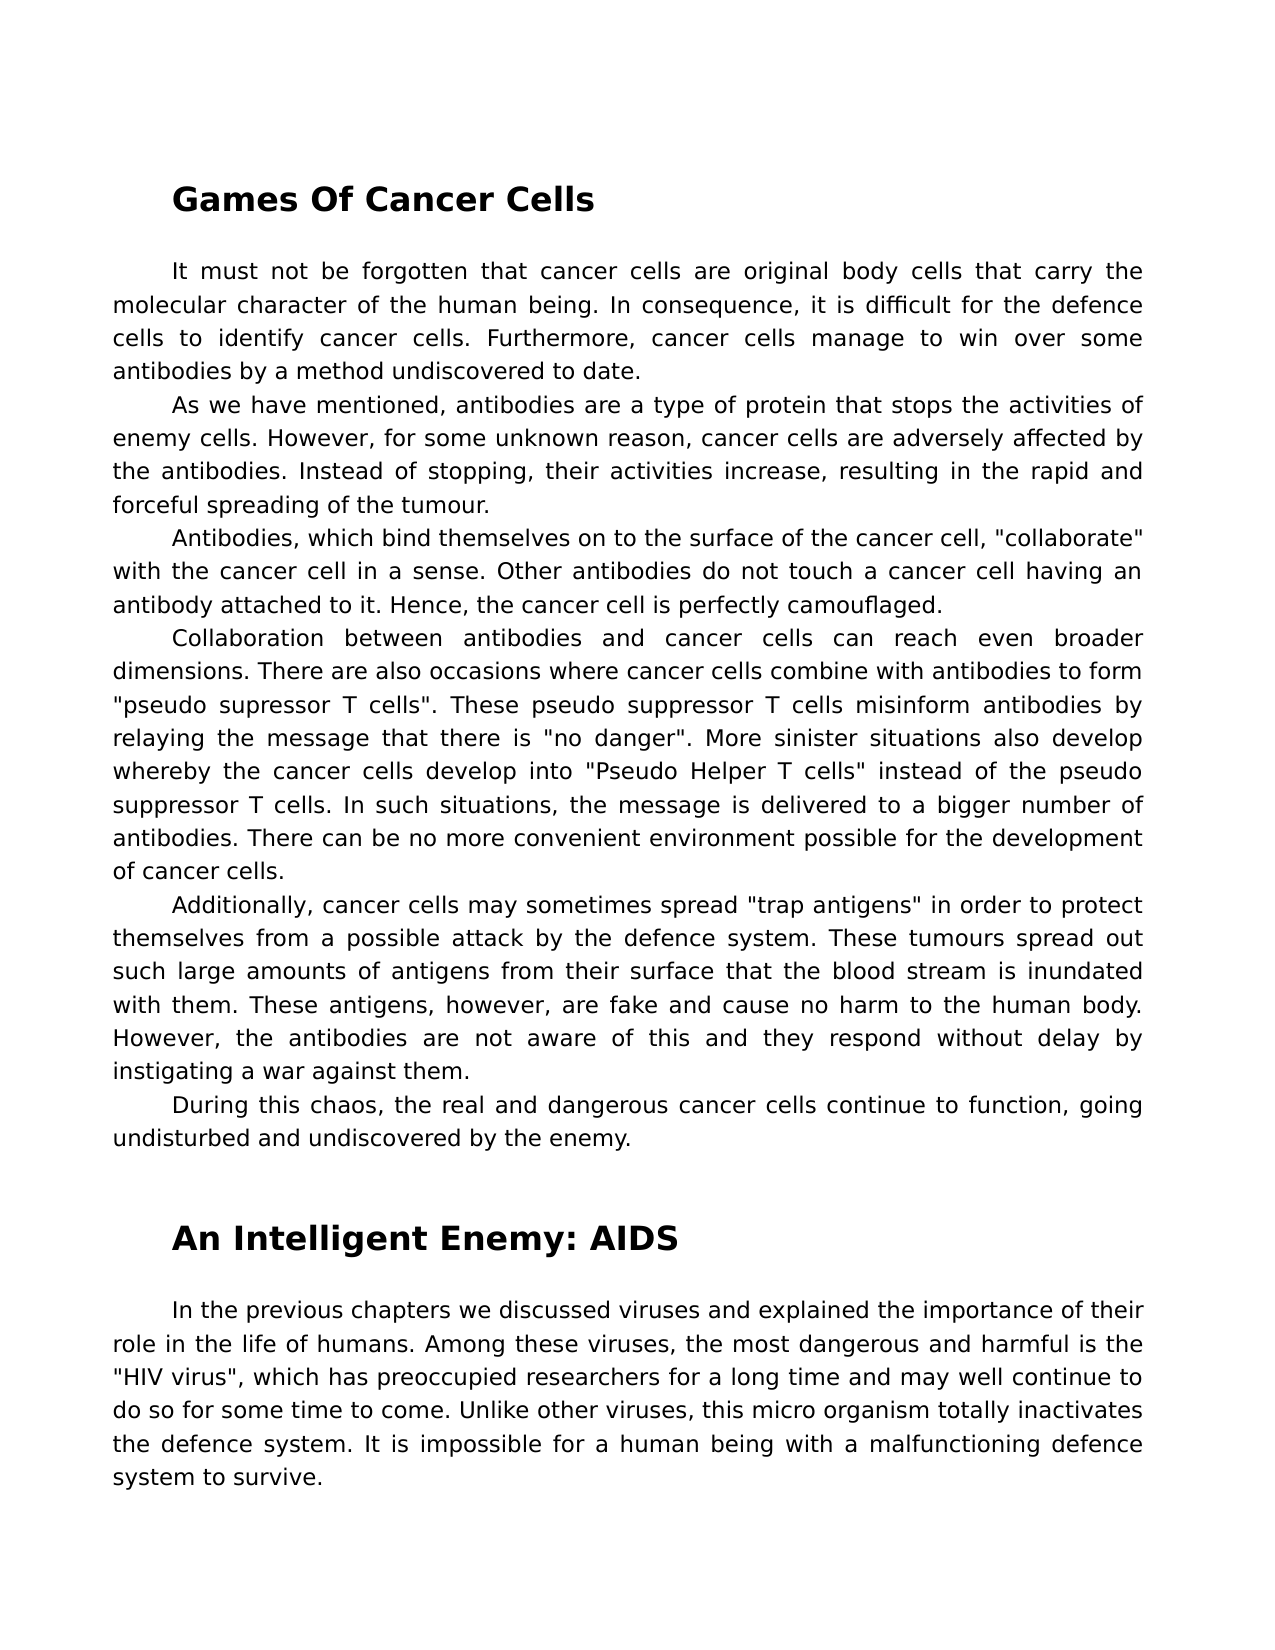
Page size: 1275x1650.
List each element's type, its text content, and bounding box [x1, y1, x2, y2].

text Collaboration between antibodies and cancer cells can reach even broader dimensions. There are also occasions where cancer cells combine with antibodies to form "pseudo supressor T cells". These pseudo suppressor T cells misinform antibodies by relaying the message that there is "no danger". More sinister situations also develop whereby the cancer cells develop into "Pseudo Helper T cells" instead of the pseudo suppressor T cells. In such situations, the message is delivered to a bigger number of antibodies. There can be no more convenient environment possible for the development of cancer cells. [112, 620, 1145, 886]
text An Intelligent Enemy: AIDS [112, 1220, 1145, 1259]
text During this chaos, the real and dangerous cancer cells continue to function, going undisturbed and undiscovered by the enemy. [112, 1086, 1145, 1153]
text As we have mentioned, antibodies are a type of protein that stops the activities of enemy cells. However, for some unknown reason, cancer cells are adversely affected by the antibodies. Instead of stopping, their activities increase, resulting in the rapid and forceful spreading of the tumour. [112, 386, 1145, 520]
text It must not be forgotten that cancer cells are original body cells that carry the molecular character of the human being. In consequence, it is difficult for the defence cells to identify cancer cells. Furthermore, cancer cells manage to win over some antibodies by a method undiscovered to date. [112, 253, 1145, 386]
text Antibodies, which bind themselves on to the surface of the cancer cell, "collaborate" with the cancer cell in a sense. Other antibodies do not touch a cancer cell having an antibody attached to it. Hence, the cancer cell is perfectly camouflaged. [112, 520, 1145, 620]
text In the previous chapters we discussed viruses and explained the importance of their role in the life of humans. Among these viruses, the most dangerous and harmful is the "HIV virus", which has preoccupied researchers for a long time and may well continue to do so for some time to come. Unlike other viruses, this micro organism totally inactivates the defence system. It is impossible for a human being with a malfunctioning defence system to survive. [112, 1292, 1145, 1492]
subtitle Games Of Cancer Cells [112, 181, 1145, 220]
text Additionally, cancer cells may sometimes spread "trap antigens" in order to protect themselves from a possible attack by the defence system. These tumours spread out such large amounts of antigens from their surface that the blood stream is inundated with them. These antigens, however, are fake and cause no harm to the human body. However, the antibodies are not aware of this and they respond without delay by instigating a war against them. [112, 886, 1145, 1086]
